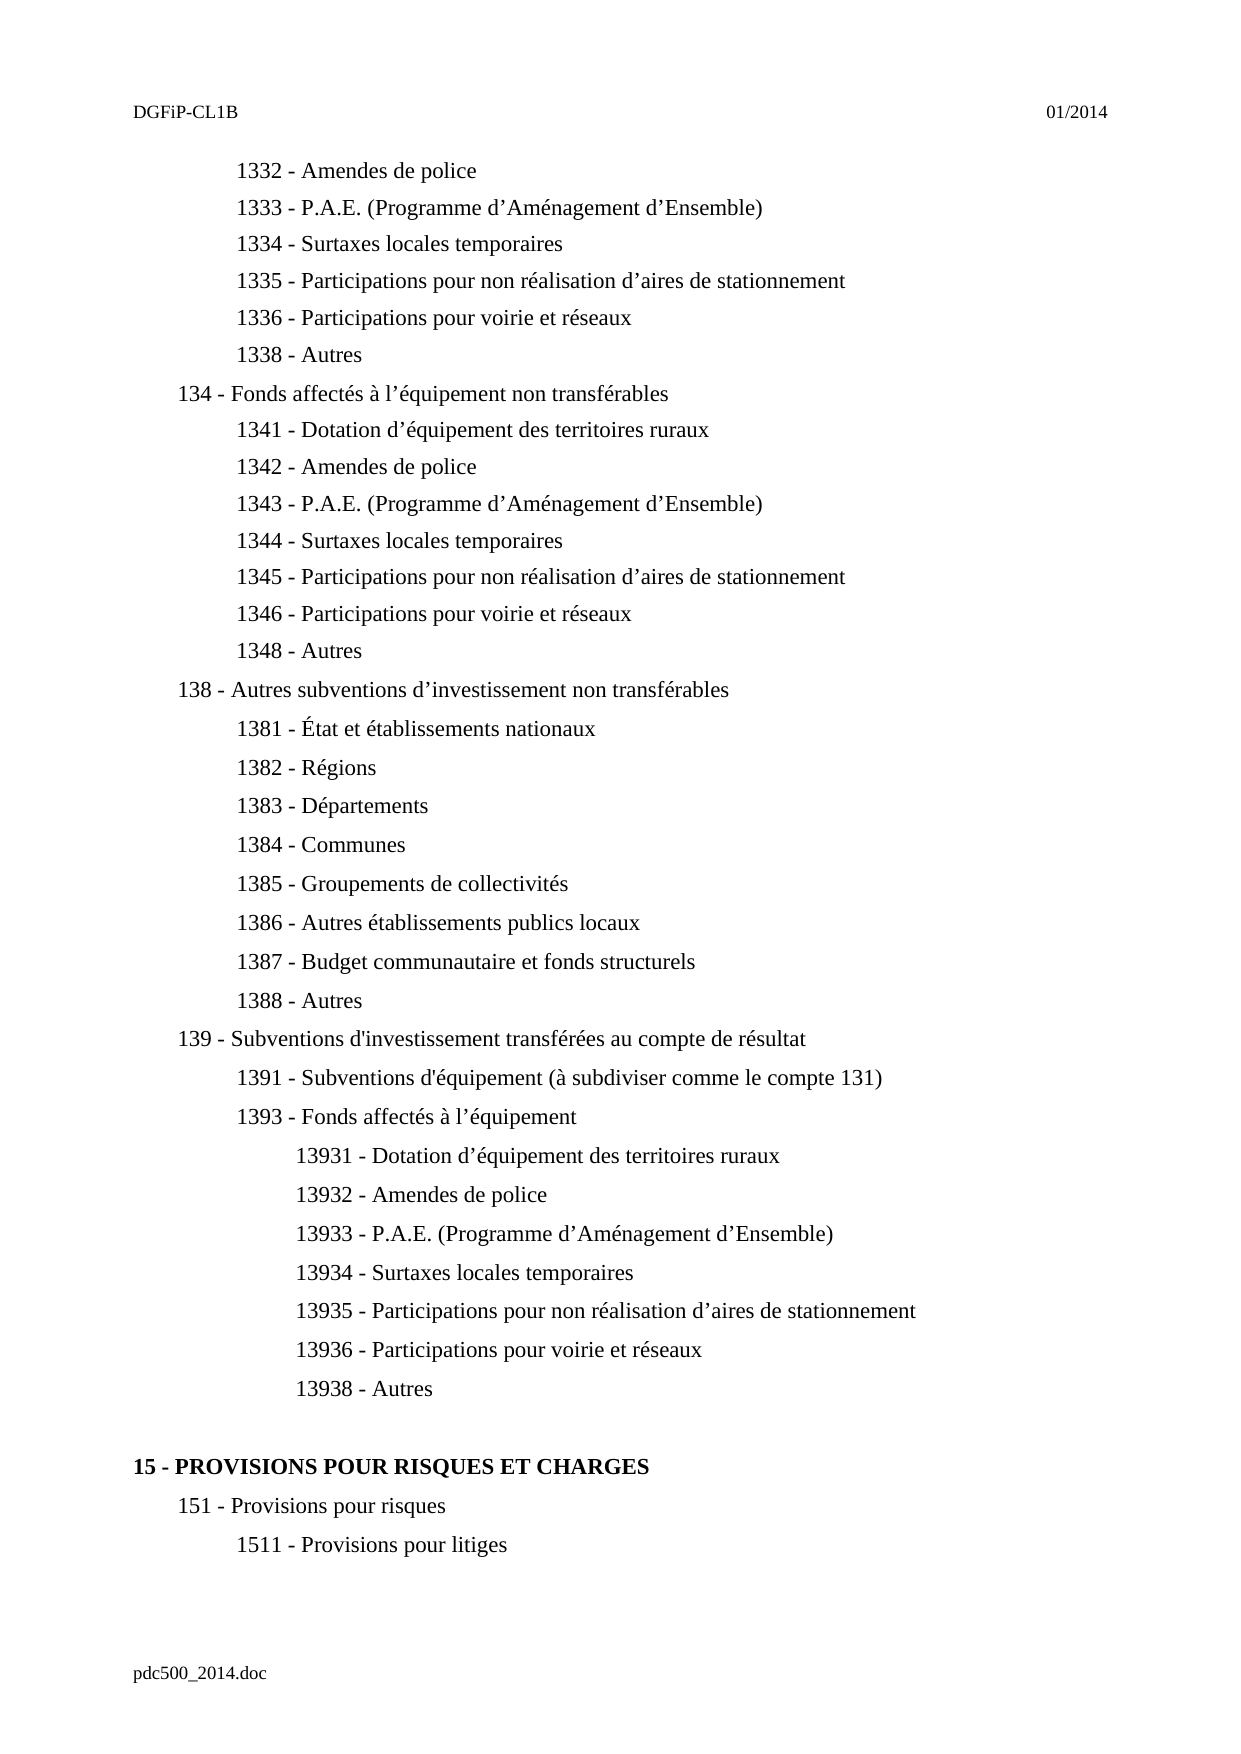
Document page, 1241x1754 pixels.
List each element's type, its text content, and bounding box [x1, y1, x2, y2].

text 13934 - Surtaxes locales temporaires [295, 1259, 1107, 1285]
text 15 - PROVISIONS POUR RISQUES ET CHARGES [133, 1453, 1107, 1479]
text 1346 - Participations pour voirie et réseaux [236, 600, 1107, 627]
text 1388 - Autres [236, 987, 1107, 1013]
text 1343 - P.A.E. (Programme d’Aménagement d’Ensemble) [236, 490, 1107, 516]
text 1334 - Surtaxes locales temporaires [236, 230, 1107, 257]
text 13931 - Dotation d’équipement des territoires ruraux [295, 1142, 1107, 1168]
text 13932 - Amendes de police [295, 1181, 1107, 1207]
text 1348 - Autres [236, 637, 1107, 663]
text 1335 - Participations pour non réalisation d’aires de stationnement [236, 267, 1107, 293]
text 139 - Subventions d'investissement transférées au compte de résultat [177, 1026, 1107, 1052]
text 1338 - Autres [236, 341, 1107, 367]
text 1345 - Participations pour non réalisation d’aires de stationnement [236, 563, 1107, 590]
text 1387 - Budget communautaire et fonds structurels [236, 948, 1107, 974]
text 138 - Autres subventions d’investissement non transférables [177, 676, 1107, 702]
text 13935 - Participations pour non réalisation d’aires de stationnement [295, 1297, 1107, 1324]
text 1336 - Participations pour voirie et réseaux [236, 304, 1107, 330]
text 151 - Provisions pour risques [177, 1492, 1107, 1518]
text 1382 - Régions [236, 753, 1107, 780]
text 134 - Fonds affectés à l’équipement non transférables [177, 379, 1107, 406]
text 1386 - Autres établissements publics locaux [236, 909, 1107, 935]
text 13936 - Participations pour voirie et réseaux [295, 1336, 1107, 1363]
text 1381 - État et établissements nationaux [236, 715, 1107, 741]
text 13933 - P.A.E. (Programme d’Aménagement d’Ensemble) [295, 1220, 1107, 1246]
text 1332 - Amendes de police [236, 157, 1107, 183]
text 1344 - Surtaxes locales temporaires [236, 527, 1107, 553]
text 1391 - Subventions d'équipement (à subdiviser comme le compte 131) [236, 1064, 1107, 1091]
text 13938 - Autres [295, 1375, 1107, 1402]
text 1342 - Amendes de police [236, 453, 1107, 479]
text 1393 - Fonds affectés à l’équipement [236, 1103, 1107, 1129]
text 1511 - Provisions pour litiges [236, 1531, 1107, 1557]
text 1333 - P.A.E. (Programme d’Aménagement d’Ensemble) [236, 194, 1107, 220]
text 1341 - Dotation d’équipement des territoires ruraux [236, 416, 1107, 443]
text 1384 - Communes [236, 831, 1107, 858]
text 1383 - Départements [236, 792, 1107, 819]
text 1385 - Groupements de collectivités [236, 870, 1107, 896]
